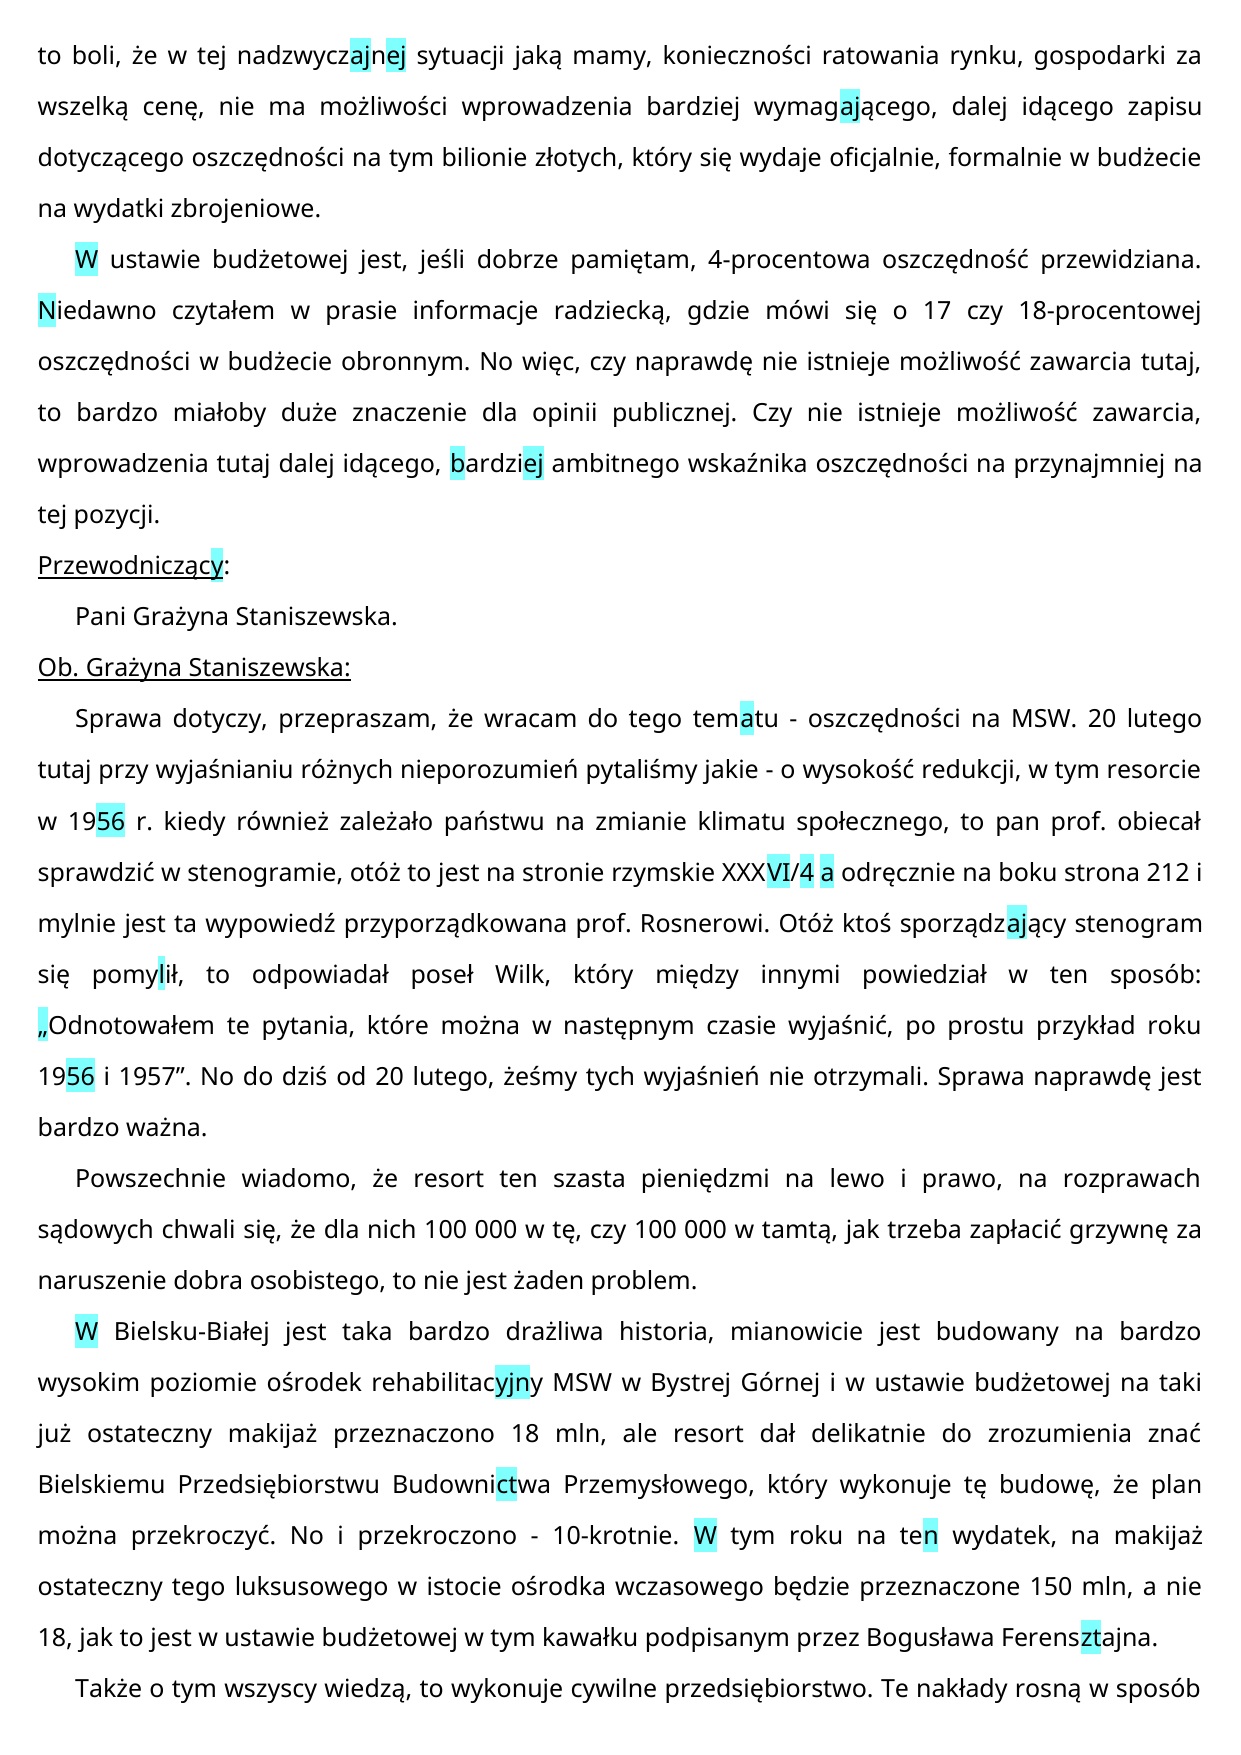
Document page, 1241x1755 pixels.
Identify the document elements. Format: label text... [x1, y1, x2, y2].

text Pani Grażyna Staniszewska. [37, 599, 1203, 633]
text Przewodniczący: [37, 548, 1203, 582]
text Także o tym wszyscy wiedzą, to wykonuje cywilne przedsiębiorstwo. Te nakłady rosną w sposób [37, 1671, 1203, 1705]
text W Bielsku-Białej jest taka bardzo drażliwa historia, mianowicie jest budowany na bardzo wysokim poziomie ośrodek rehabilitacyjny MSW w Bystrej Górnej i w ustawie budżetowej na taki już ostateczny makijaż przeznaczono 18 mln, ale resort dał delikatnie do zrozumienia znać Bielskiemu Przedsiębiorstwu Budownictwa Przemysłowego, który wykonuje tę budowę, że plan można przekroczyć. No i przekroczono - 10-krotnie. W tym roku na ten wydatek, na makijaż ostateczny tego luksusowego w istocie ośrodka wczasowego będzie przeznaczone 150 mln, a nie 18, jak to jest w ustawie budżetowej w tym kawałku podpisanym przez Bogusława Ferensztajna. [37, 1313, 1203, 1654]
text Powszechnie wiadomo, że resort ten szasta pieniędzmi na lewo i prawo, na rozprawach sądowych chwali się, że dla nich 100 000 w tę, czy 100 000 w tamtą, jak trzeba zapłacić grzywnę za naruszenie dobra osobistego, to nie jest żaden problem. [37, 1160, 1203, 1297]
text Sprawa dotyczy, przepraszam, że wracam do tego tematu - oszczędności na MSW. 20 lutego tutaj przy wyjaśnianiu różnych nieporozumień pytaliśmy jakie - o wysokość redukcji, w tym resorcie w 1956 r. kiedy również zależało państwu na zmianie klimatu społecznego, to pan prof. obiecał sprawdzić w stenogramie, otóż to jest na stronie rzymskie XXXVI/4 a odręcznie na boku strona 212 i mylnie jest ta wypowiedź przyporządkowana prof. Rosnerowi. Otóż ktoś sporządzający stenogram się pomylił, to odpowiadał poseł Wilk, który między innymi powiedział w ten sposób: „Odnotowałem te pytania, które można w następnym czasie wyjaśnić, po prostu przykład roku 1956 i 1957”. No do dziś od 20 lutego, żeśmy tych wyjaśnień nie otrzymali. Sprawa naprawdę jest bardzo ważna. [37, 701, 1203, 1143]
text to boli, że w tej nadzwyczajnej sytuacji jaką mamy, konieczności ratowania rynku, gospodarki za wszelką cenę, nie ma możliwości wprowadzenia bardziej wymagającego, dalej idącego zapisu dotyczącego oszczędności na tym bilionie złotych, który się wydaje oficjalnie, formalnie w budżecie na wydatki zbrojeniowe. [37, 37, 1203, 225]
text Ob. Grażyna Staniszewska: [37, 650, 1203, 684]
text W ustawie budżetowej jest, jeśli dobrze pamiętam, 4-procentowa oszczędność przewidziana. Niedawno czytałem w prasie informacje radziecką, gdzie mówi się o 17 czy 18-procentowej oszczędności w budżecie obronnym. No więc, czy naprawdę nie istnieje możliwość zawarcia tutaj, to bardzo miałoby duże znaczenie dla opinii publicznej. Czy nie istnieje możliwość zawarcia, wprowadzenia tutaj dalej idącego, bardziej ambitnego wskaźnika oszczędności na przynajmniej na tej pozycji. [37, 242, 1203, 531]
